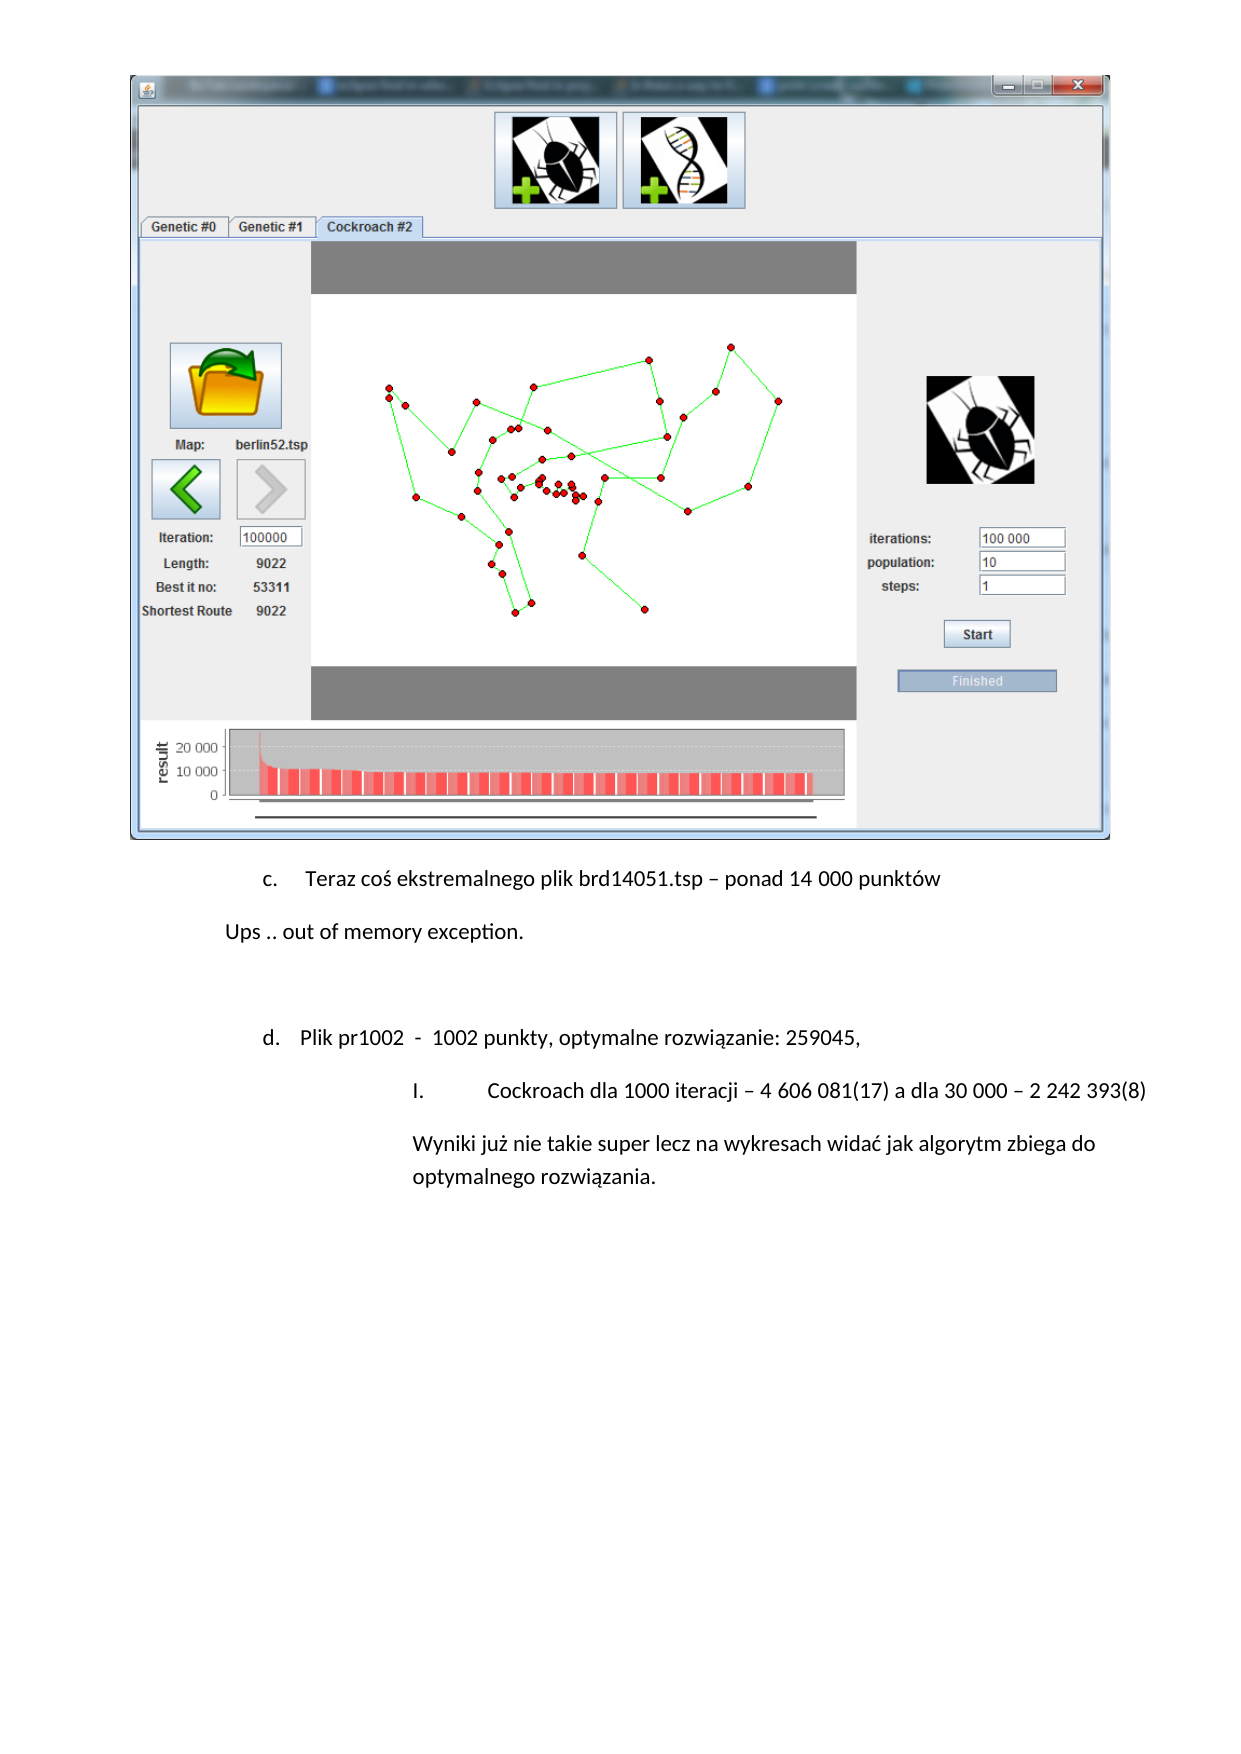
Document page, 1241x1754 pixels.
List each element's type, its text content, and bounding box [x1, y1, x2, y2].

list Plik pr1002 - 1002 punkty, optymalne rozwiązanie: 259045, [262, 1023, 1165, 1052]
list Teraz coś ekstremalnego plik brd14051.tsp – ponad 14 000 punktów [262, 864, 1165, 892]
list Wyniki już nie takie super lecz na wykresach widać jak algorytm zbiega do optymalnego rozwiązania. [412, 1129, 1165, 1190]
list Ups .. out of memory exception. [225, 917, 1165, 946]
list Cockroach dla 1000 iteracji – 4 606 081(17) a dla 30 000 – 2 242 393(8) [412, 1077, 1165, 1104]
